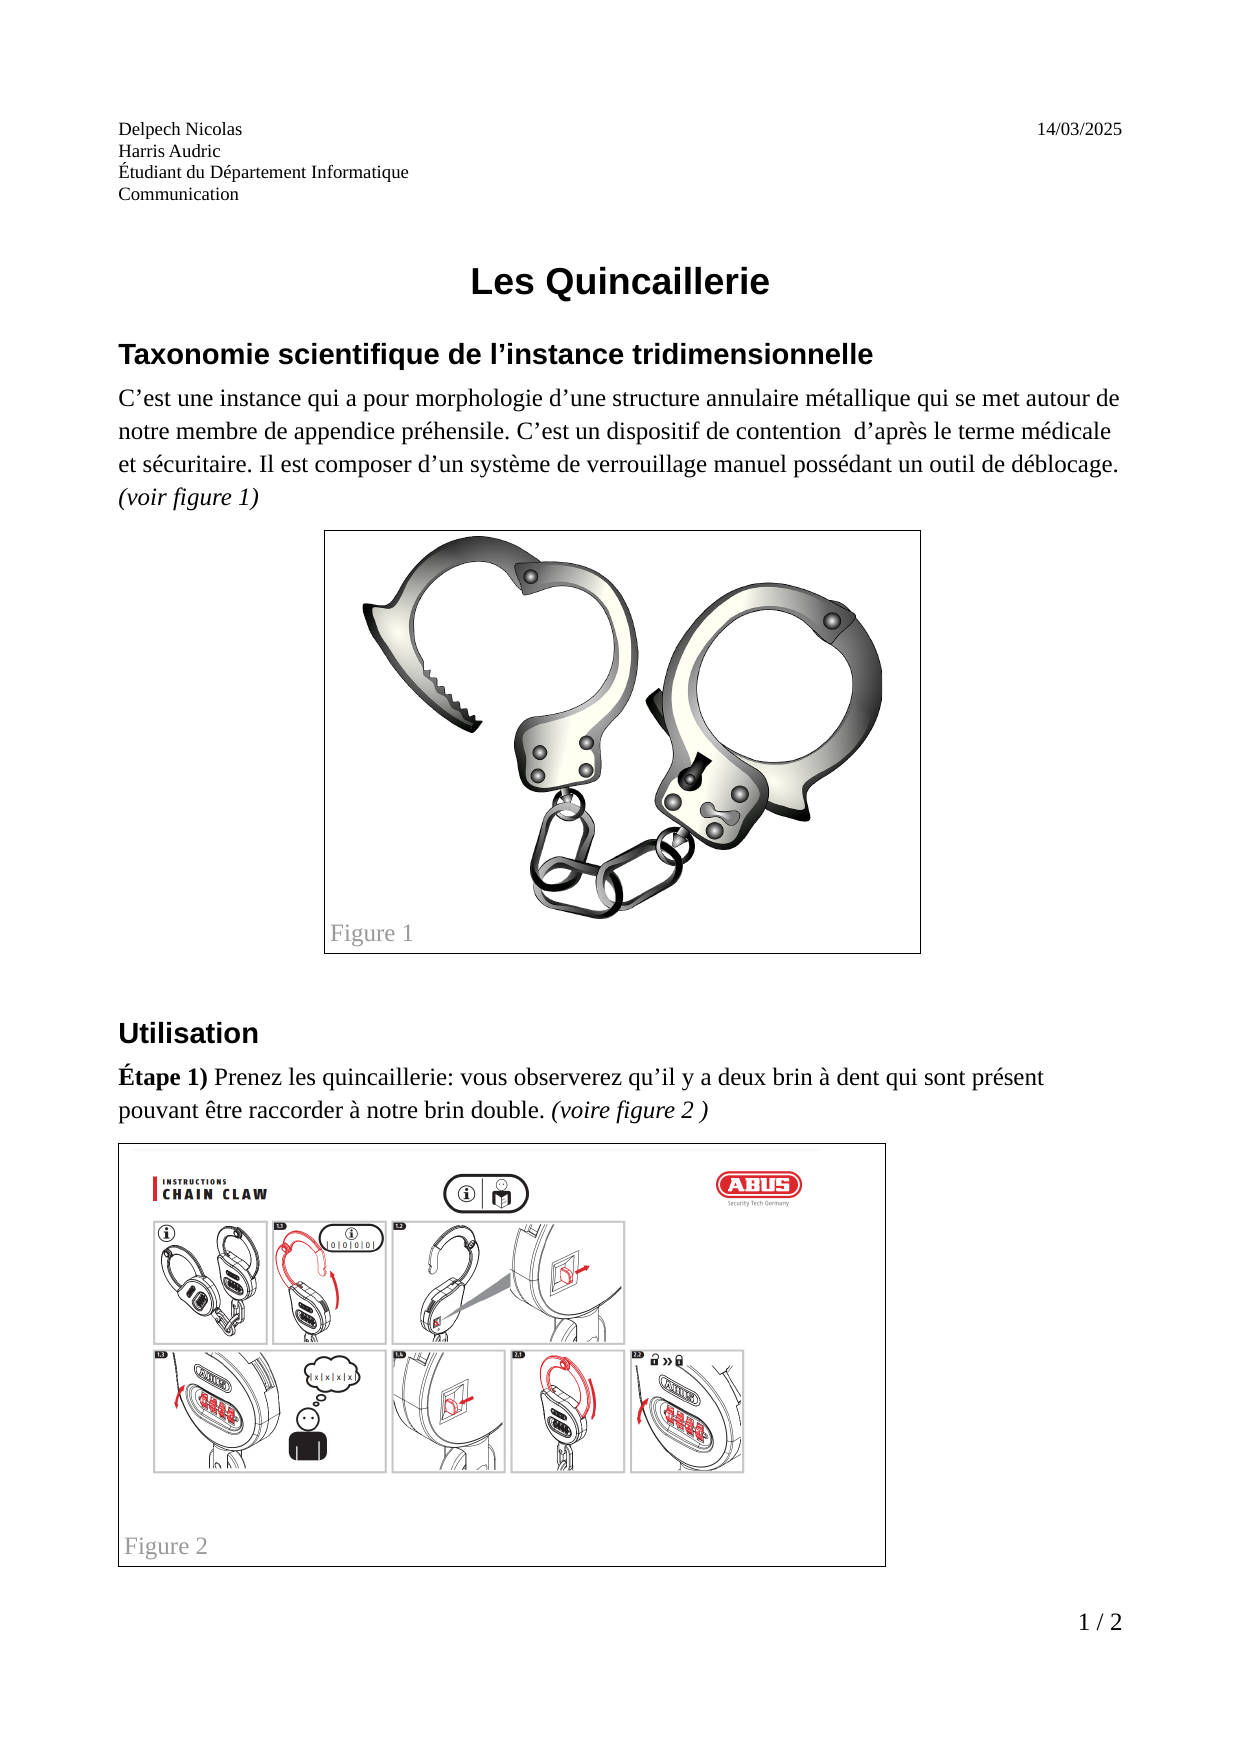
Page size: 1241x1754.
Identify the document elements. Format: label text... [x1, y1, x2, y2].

picture [131, 1149, 822, 1503]
picture [362, 536, 883, 919]
subtitle Utilisation [118, 1016, 1122, 1050]
text Étape 1) Prenez les quincaillerie: vous observerez qu’il y a deux brin à dent qui sont présent pouvant être raccorder à notre brin double. (voire figure 2 ) [118, 1062, 1122, 1124]
table_header Figure 2 [119, 1144, 885, 1566]
subtitle Les Quincaillerie [118, 259, 1122, 302]
text C’est une instance qui a pour morphologie d’une structure annulaire métallique qui se met autour de notre membre de appendice préhensile. C’est un dispositif de contention d’après le terme médicale et sécuritaire. Il est composer d’un système de verrouillage manuel possédant un outil de déblocage. (voir figure 1) [118, 383, 1122, 511]
subtitle Taxonomie scientifique de l’instance tridimensionnelle [118, 329, 1122, 370]
table_header Figure 1 [325, 531, 920, 953]
